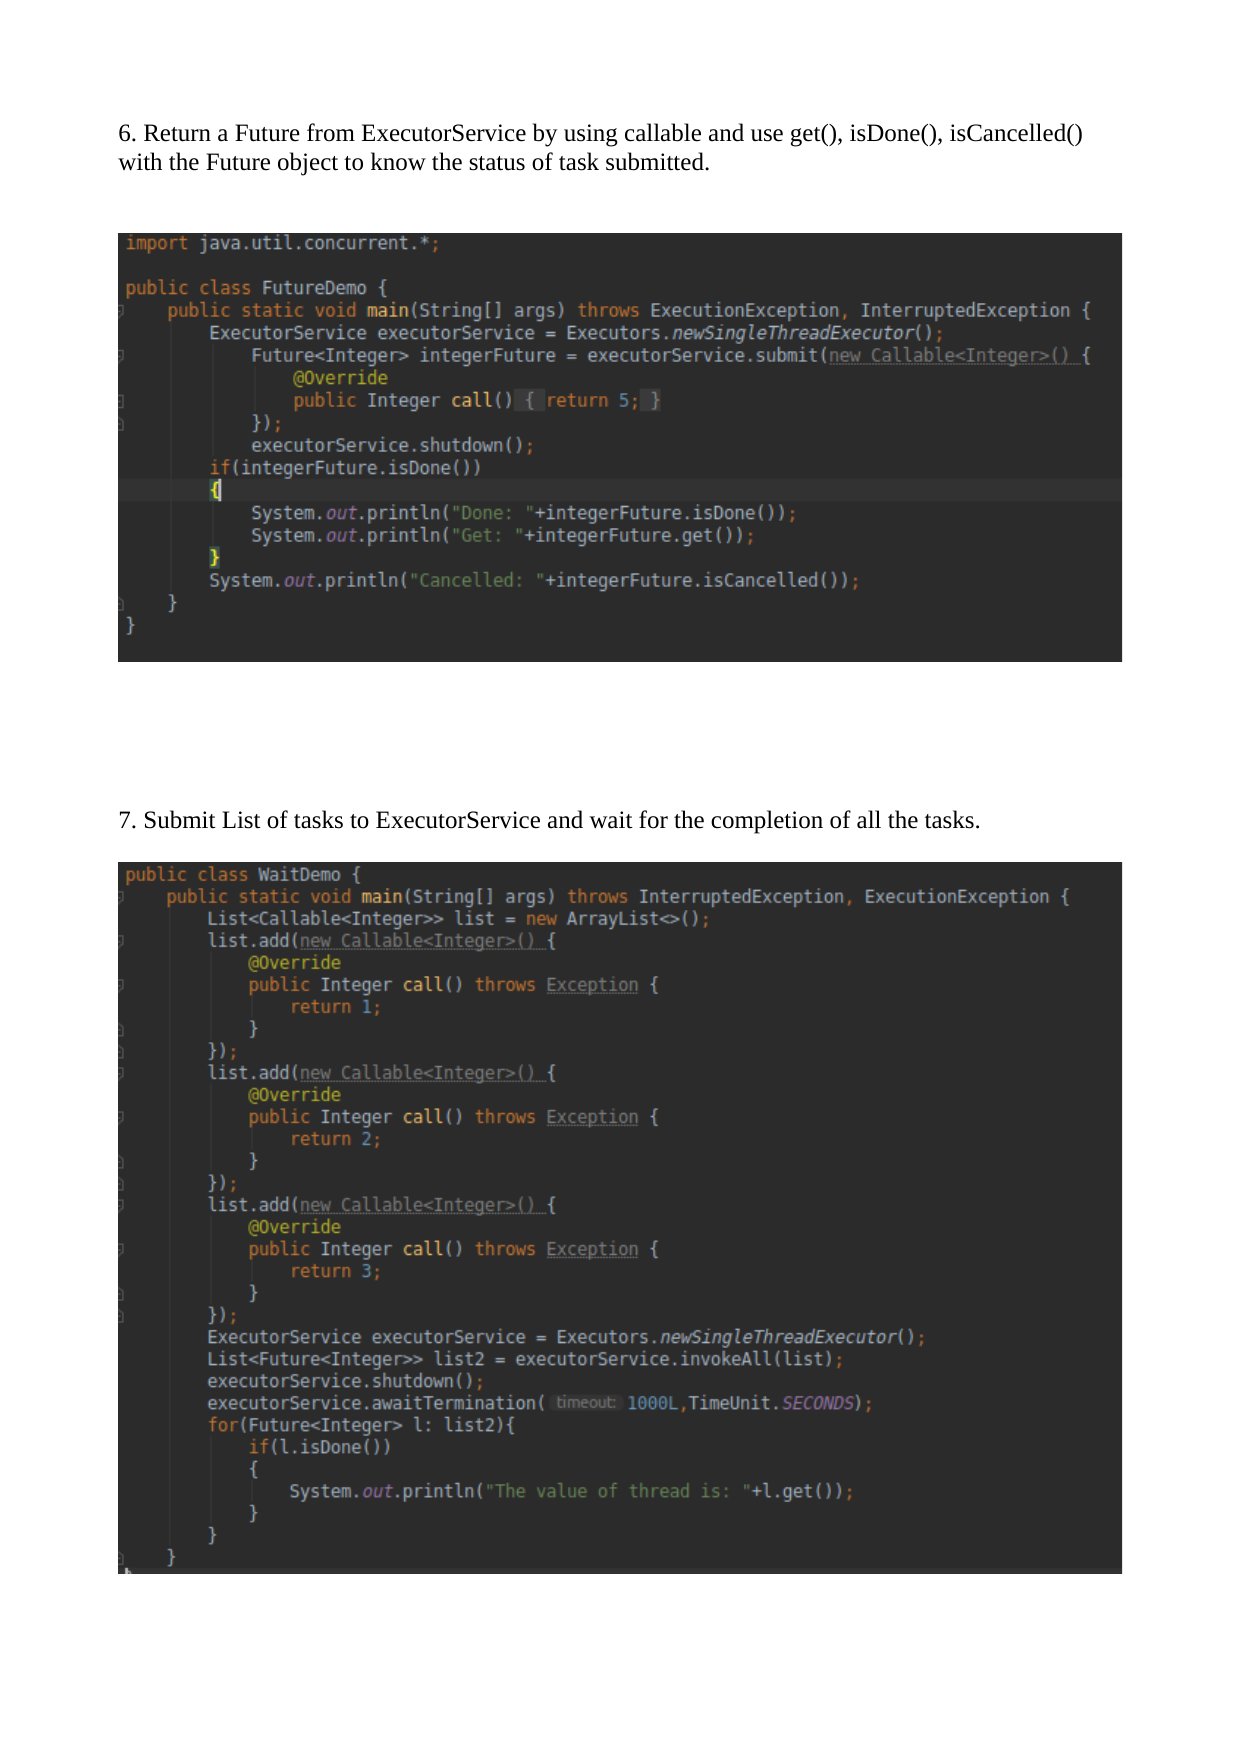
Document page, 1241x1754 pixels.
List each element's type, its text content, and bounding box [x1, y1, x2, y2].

text 6. Return a Future from ExecutorService by using callable and use get(), isDone(), isCancelled() with the Future object to know the status of task submitted. [118, 118, 1122, 176]
picture [118, 233, 1123, 662]
picture [118, 862, 1123, 1574]
text 7. Submit List of tasks to ExecutorService and wait for the completion of all the tasks. [118, 805, 1122, 834]
